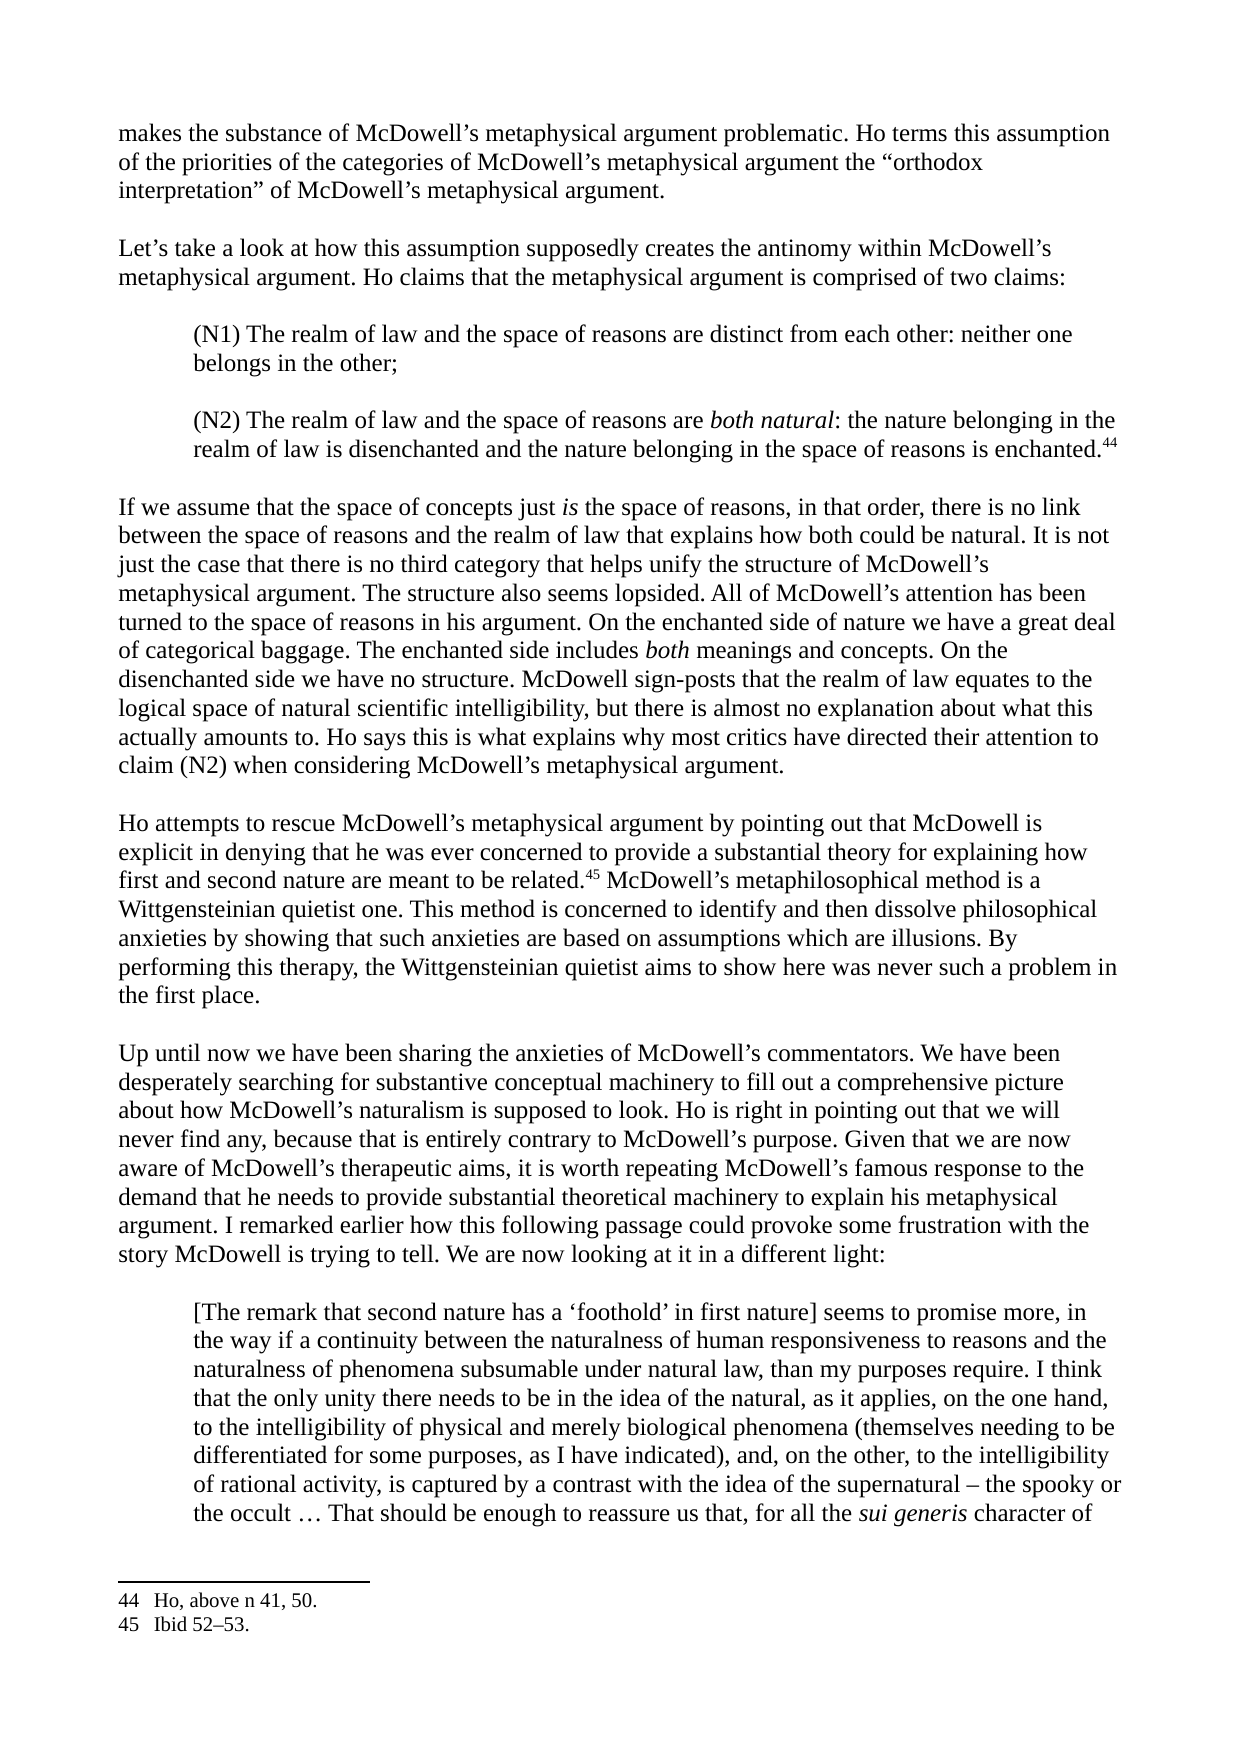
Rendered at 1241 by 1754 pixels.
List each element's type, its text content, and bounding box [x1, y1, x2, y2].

text If we assume that the space of concepts just is the space of reasons, in that order, there is no link between the space of reasons and the realm of law that explains how both could be natural. It is not just the case that there is no third category that helps unify the structure of McDowell’s metaphysical argument. The structure also seems lopsided. All of McDowell’s attention has been turned to the space of reasons in his argument. On the enchanted side of nature we have a great deal of categorical baggage. The enchanted side includes both meanings and concepts. On the disenchanted side we have no structure. McDowell sign-posts that the realm of law equates to the logical space of natural scientific intelligibility, but there is almost no explanation about what this actually amounts to. Ho says this is what explains why most critics have directed their attention to claim (N2) when considering McDowell’s metaphysical argument. [118, 492, 1122, 779]
text (N2) The realm of law and the space of reasons are both natural: the nature belonging in the realm of law is disenchanted and the nature belonging in the space of reasons is enchanted. [193, 406, 1122, 463]
text Ho attempts to rescue McDowell’s metaphysical argument by pointing out that McDowell is explicit in denying that he was ever concerned to provide a substantial theory for explaining how first and second nature are meant to be related. McDowell’s metaphilosophical method is a Wittgensteinian quietist one. This method is concerned to identify and then dissolve philosophical anxieties by showing that such anxieties are based on assumptions which are illusions. By performing this therapy, the Wittgensteinian quietist aims to show here was never such a problem in the first place. [118, 808, 1122, 1009]
text Ho, above n 41, 50. [118, 1588, 1122, 1612]
text makes the substance of McDowell’s metaphysical argument problematic. Ho terms this assumption of the priorities of the categories of McDowell’s metaphysical argument the “orthodox interpretation” of McDowell’s metaphysical argument. [118, 118, 1122, 204]
text Ibid 52–53. [118, 1612, 1122, 1636]
text (N1) The realm of law and the space of reasons are distinct from each other: neither one belongs in the other; [193, 319, 1122, 377]
text [The remark that second nature has a ‘foothold’ in first nature] seems to promise more, in the way if a continuity between the naturalness of human responsiveness to reasons and the naturalness of phenomena subsumable under natural law, than my purposes require. I think that the only unity there needs to be in the idea of the natural, as it applies, on the one hand, to the intelligibility of physical and merely biological phenomena (themselves needing to be differentiated for some purposes, as I have indicated), and, on the other, to the intelligibility of rational activity, is captured by a contrast with the idea of the supernatural – the spooky or the occult … That should be enough to reassure us that, for all the sui generis character of [193, 1297, 1122, 1527]
text Let’s take a look at how this assumption supposedly creates the antinomy within McDowell’s metaphysical argument. Ho claims that the metaphysical argument is comprised of two claims: [118, 233, 1122, 291]
text Up until now we have been sharing the anxieties of McDowell’s commentators. We have been desperately searching for substantive conceptual machinery to fill out a comprehensive picture about how McDowell’s naturalism is supposed to look. Ho is right in pointing out that we will never find any, because that is entirely contrary to McDowell’s purpose. Given that we are now aware of McDowell’s therapeutic aims, it is worth repeating McDowell’s famous response to the demand that he needs to provide substantial theoretical machinery to explain his metaphysical argument. I remarked earlier how this following passage could provoke some frustration with the story McDowell is trying to tell. We are now looking at it in a different light: [118, 1038, 1122, 1268]
